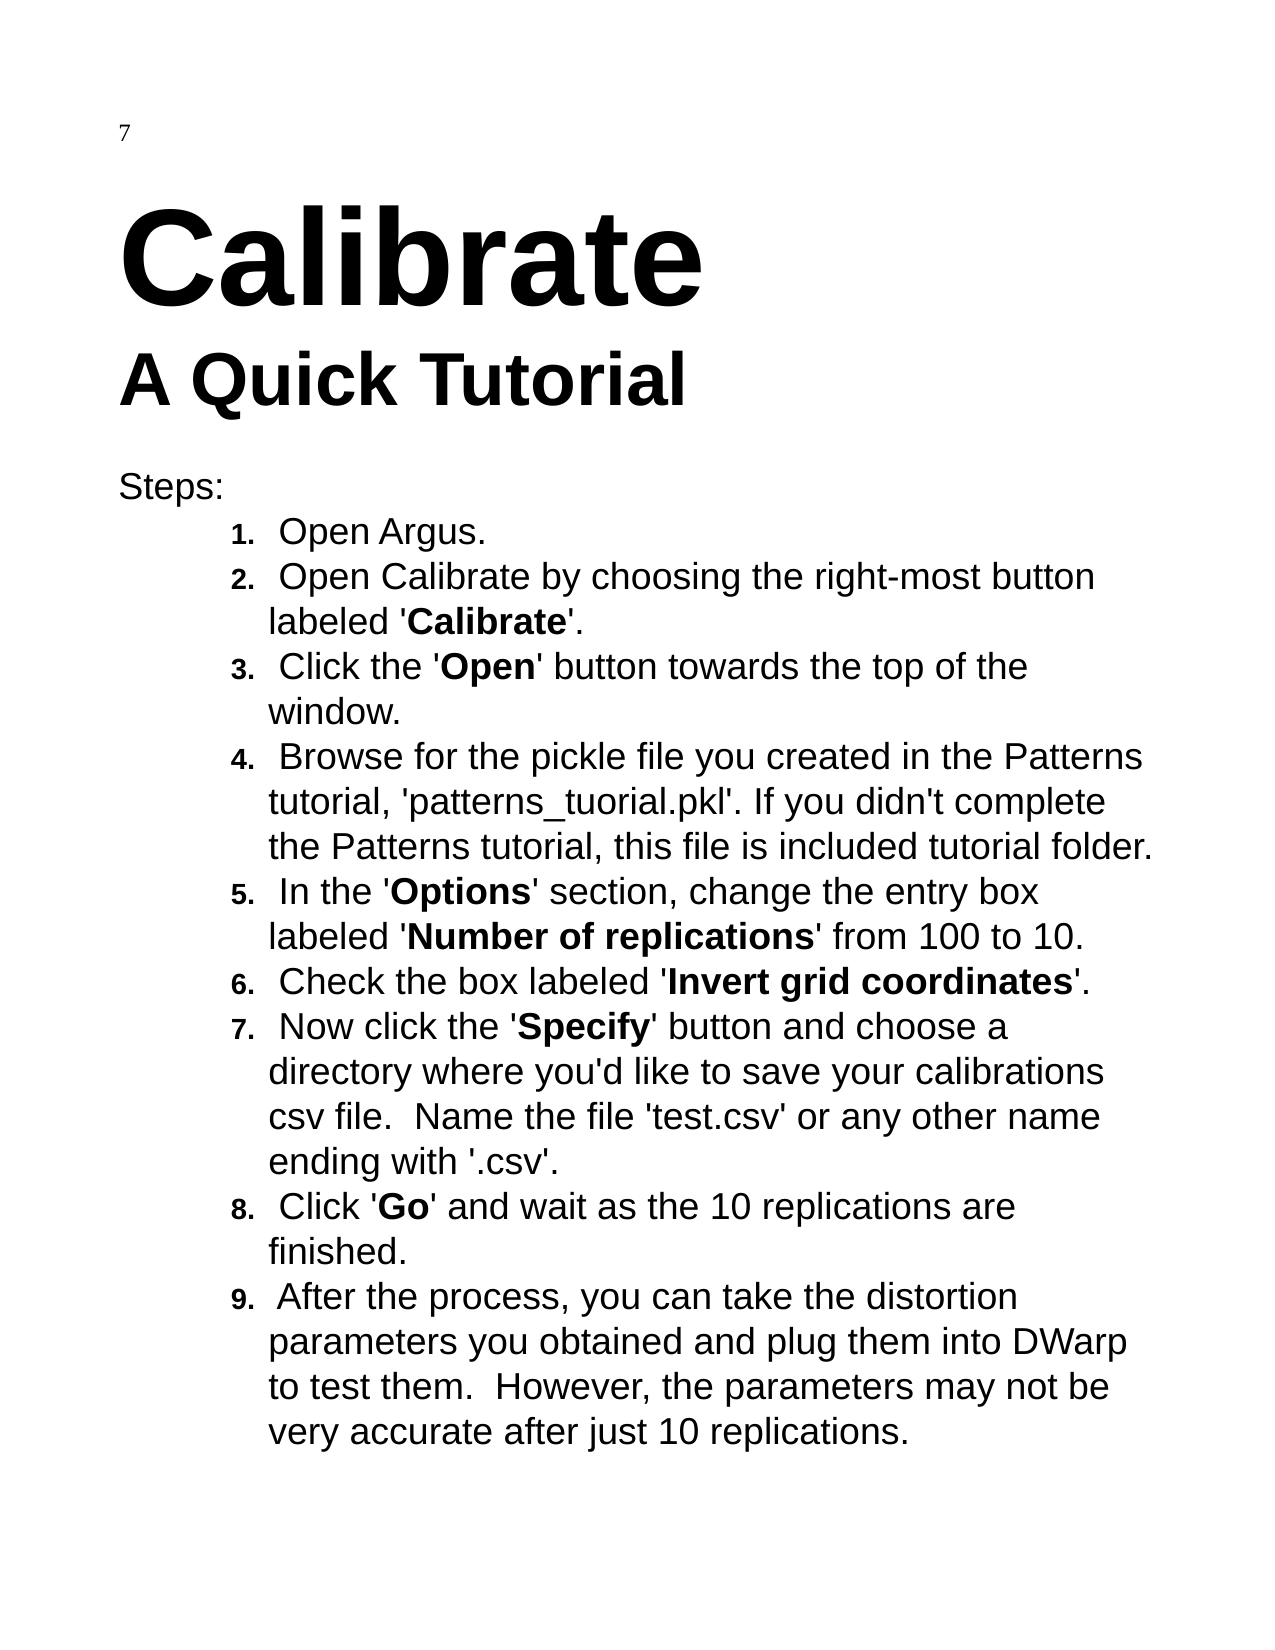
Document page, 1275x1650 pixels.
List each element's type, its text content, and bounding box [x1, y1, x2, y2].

list Now click the 'Specify' button and choose a directory where you'd like to save your calibrations csv file. Name the file 'test.csv' or any other name ending with '.csv'. [231, 1004, 1157, 1184]
text Calibrate [118, 176, 1157, 334]
list After the process, you can take the distortion parameters you obtained and plug them into DWarp to test them. However, the parameters may not be very accurate after just 10 replications. [231, 1274, 1157, 1454]
list Check the box labeled 'Invert grid coordinates'. [231, 959, 1157, 1004]
list Open Calibrate by choosing the right-most button labeled 'Calibrate'. [231, 554, 1157, 644]
list Browse for the pickle file you created in the Patterns tutorial, 'patterns_tuorial.pkl'. If you didn't complete the Patterns tutorial, this file is included tutorial folder. [231, 734, 1157, 869]
list Open Argus. [231, 509, 1157, 554]
text A Quick Tutorial [118, 334, 1157, 421]
text Steps: [118, 464, 1157, 509]
list In the 'Options' section, change the entry box labeled 'Number of replications' from 100 to 10. [231, 869, 1157, 959]
list Click 'Go' and wait as the 10 replications are finished. [231, 1184, 1157, 1274]
list Click the 'Open' button towards the top of the window. [231, 644, 1157, 734]
